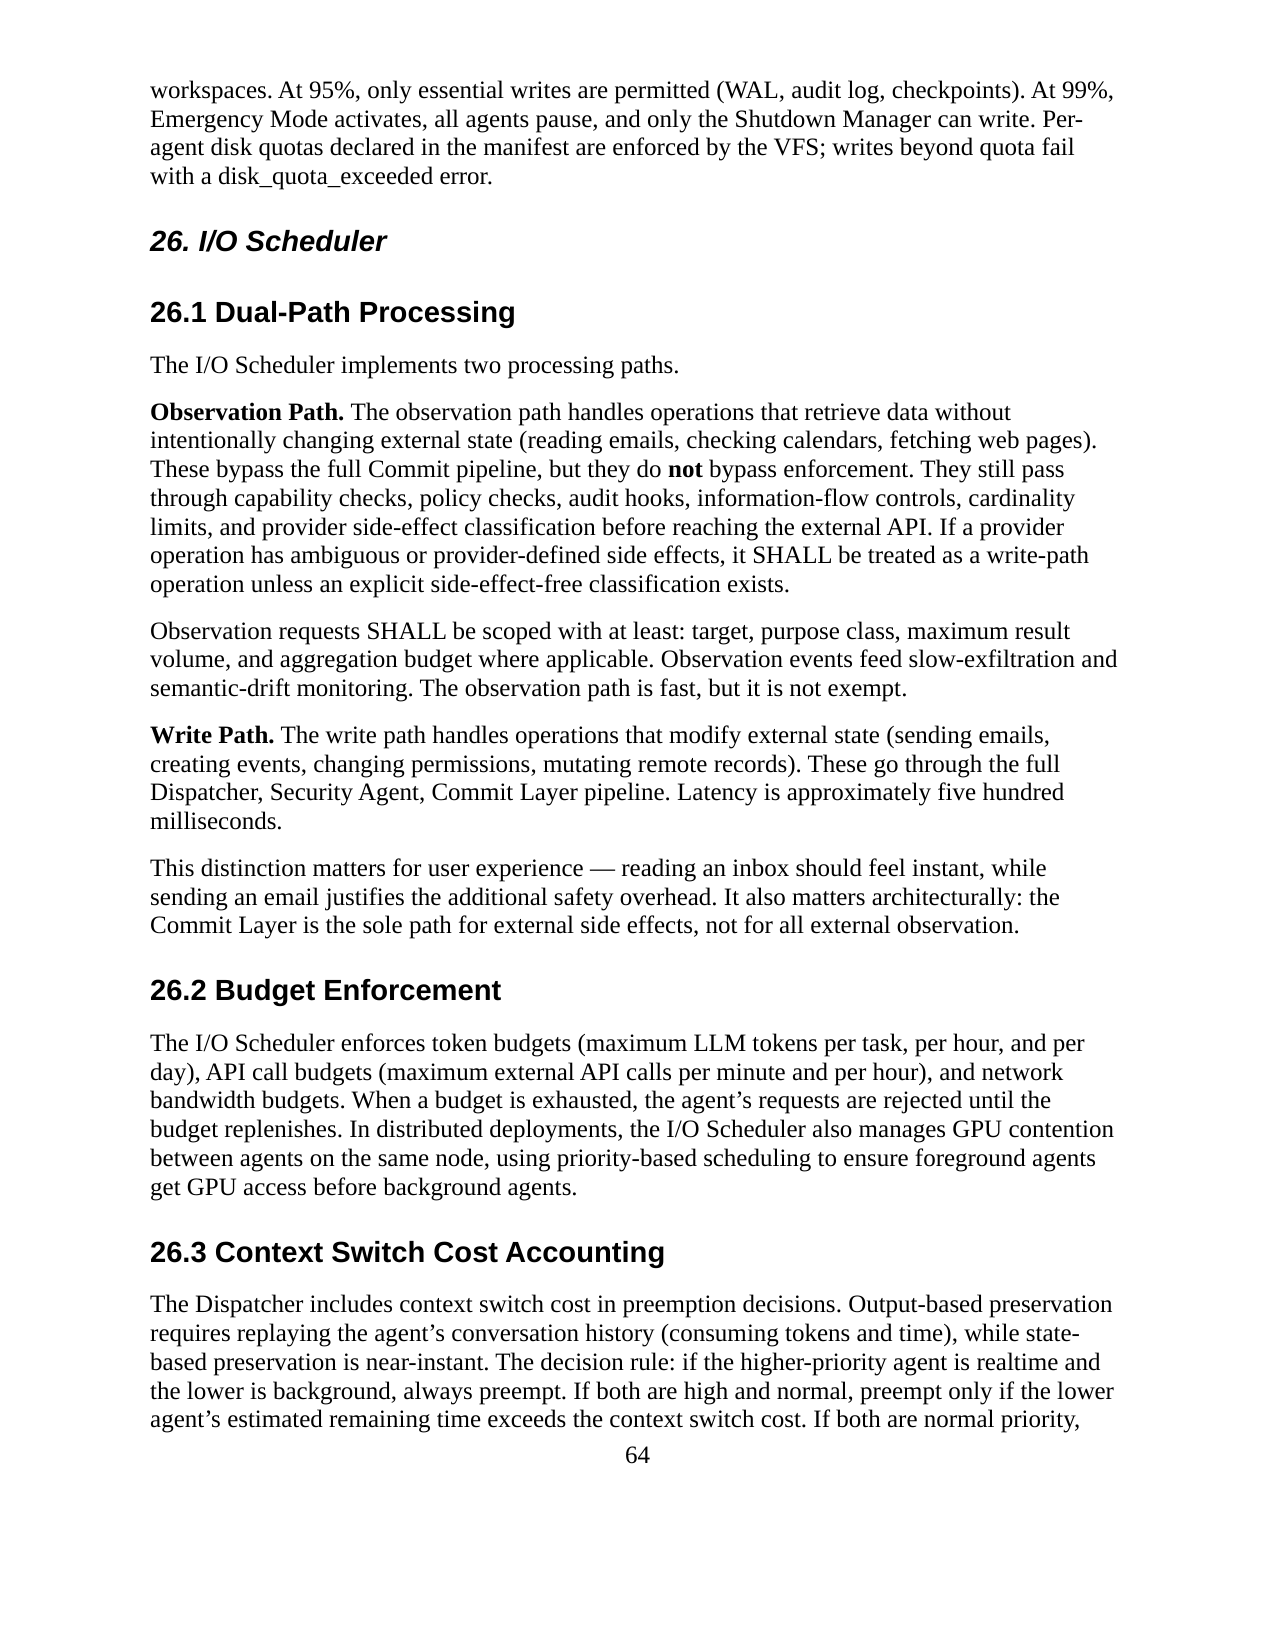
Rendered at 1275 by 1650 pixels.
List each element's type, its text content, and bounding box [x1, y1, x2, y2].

text Observation Path. The observation path handles operations that retrieve data without intentionally changing external state (reading emails, checking calendars, fetching web pages). These bypass the full Commit pipeline, but they do not bypass enforcement. They still pass through capability checks, policy checks, audit hooks, information-flow controls, cardinality limits, and provider side-effect classification before reaching the external API. If a provider operation has ambiguous or provider-defined side effects, it SHALL be treated as a write-path operation unless an explicit side-effect-free classification exists. [150, 397, 1125, 598]
subtitle 26.3 Context Switch Cost Accounting [150, 1234, 1125, 1268]
text This distinction matters for user experience — reading an inbox should feel instant, while sending an email justifies the additional safety overhead. It also matters architecturally: the Commit Layer is the sole path for external side effects, not for all external observation. [150, 853, 1125, 939]
subtitle 26. I/O Scheduler [150, 224, 1125, 257]
text The I/O Scheduler enforces token budgets (maximum LLM tokens per task, per hour, and per day), API call budgets (maximum external API calls per minute and per hour), and network bandwidth budgets. When a budget is exhausted, the agent’s requests are rejected until the budget replenishes. In distributed deployments, the I/O Scheduler also manages GPU contention between agents on the same node, using priority-based scheduling to ensure foreground agents get GPU access before background agents. [150, 1028, 1125, 1201]
text Observation requests SHALL be scoped with at least: target, purpose class, maximum result volume, and aggregation budget where applicable. Observation events feed slow-exfiltration and semantic-drift monitoring. The observation path is fast, but it is not exempt. [150, 616, 1125, 702]
text workspaces. At 95%, only essential writes are permitted (WAL, audit log, checkpoints). At 99%, Emergency Mode activates, all agents pause, and only the Shutdown Manager can write. Per-agent disk quotas declared in the manifest are enforced by the VFS; writes beyond quota fail with a disk_quota_exceeded error. [150, 75, 1125, 190]
text The I/O Scheduler implements two processing paths. [150, 350, 1125, 379]
text The Dispatcher includes context switch cost in preemption decisions. Output-based preservation requires replaying the agent’s conversation history (consuming tokens and time), while state-based preservation is near-instant. The decision rule: if the higher-priority agent is realtime and the lower is background, always preempt. If both are high and normal, preempt only if the lower agent’s estimated remaining time exceeds the context switch cost. If both are normal priority, [150, 1289, 1125, 1433]
subtitle 26.2 Budget Enforcement [150, 973, 1125, 1007]
subtitle 26.1 Dual-Path Processing [150, 295, 1125, 328]
text Write Path. The write path handles operations that modify external state (sending emails, creating events, changing permissions, mutating remote records). These go through the full Dispatcher, Security Agent, Commit Layer pipeline. Latency is approximately five hundred milliseconds. [150, 720, 1125, 835]
